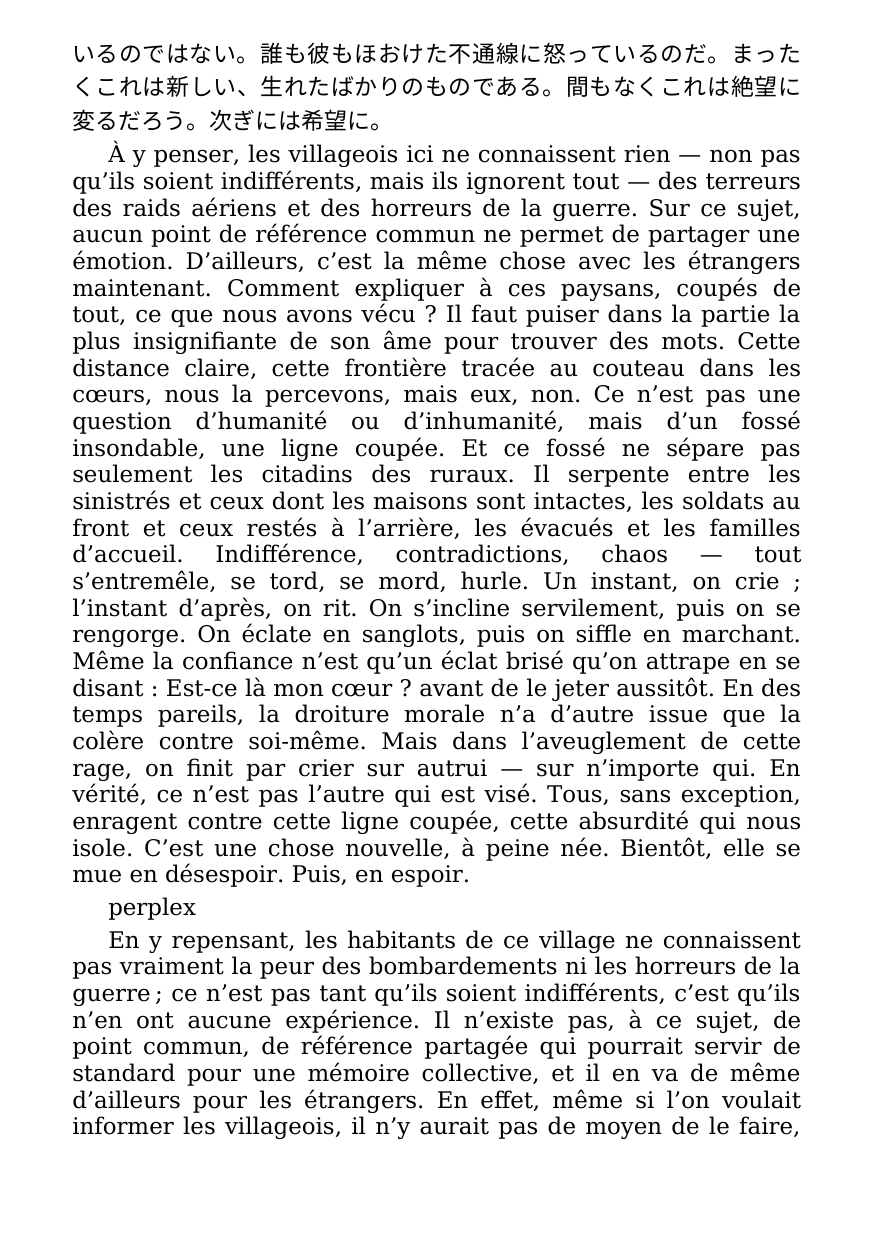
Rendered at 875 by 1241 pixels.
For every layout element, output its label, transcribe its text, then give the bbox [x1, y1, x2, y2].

text perplex [72, 894, 802, 921]
text En y repensant, les habitants de ce village ne connaissent pas vraiment la peur des bombardements ni les horreurs de la guerre ; ce n’est pas tant qu’ils soient indifférents, c’est qu’ils n’en ont aucune expérience. Il n’existe pas, à ce sujet, de point commun, de référence partagée qui pourrait servir de standard pour une mémoire collective, et il en va de même d’ailleurs pour les étrangers. En effet, même si l’on voulait informer les villageois, il n’y aurait pas de moyen de le faire, [72, 927, 802, 1140]
text À y penser, les villageois ici ne connaissent rien — non pas qu’ils soient indifférents, mais ils ignorent tout — des terreurs des raids aériens et des horreurs de la guerre. Sur ce sujet, aucun point de référence commun ne permet de partager une émotion. D’ailleurs, c’est la même chose avec les étrangers maintenant. Comment expliquer à ces paysans, coupés de tout, ce que nous avons vécu ? Il faut puiser dans la partie la plus insignifiante de son âme pour trouver des mots. Cette distance claire, cette frontière tracée au couteau dans les cœurs, nous la percevons, mais eux, non. Ce n’est pas une question d’humanité ou d’inhumanité, mais d’un fossé insondable, une ligne coupée. Et ce fossé ne sépare pas seulement les citadins des ruraux. Il serpente entre les sinistrés et ceux dont les maisons sont intactes, les soldats au front et ceux restés à l’arrière, les évacués et les familles d’accueil. Indifférence, contradictions, chaos — tout s’entremêle, se tord, se mord, hurle. Un instant, on crie ; l’instant d’après, on rit. On s’incline servilement, puis on se rengorge. On éclate en sanglots, puis on siffle en marchant. Même la confiance n’est qu’un éclat brisé qu’on attrape en se disant : Est-ce là mon cœur ? avant de le jeter aussitôt. En des temps pareils, la droiture morale n’a d’autre issue que la colère contre soi-même. Mais dans l’aveuglement de cette rage, on finit par crier sur autrui — sur n’importe qui. En vérité, ce n’est pas l’autre qui est visé. Tous, sans exception, enragent contre cette ligne coupée, cette absurdité qui nous isole. C’est une chose nouvelle, à peine née. Bientôt, elle se mue en désespoir. Puis, en espoir. [72, 142, 802, 888]
text いるのではない。誰も彼もほおけた不通線に怒っているのだ。まったくこれは新しい、生れたばかりのものである。間もなくこれは絶望に変るだろう。次ぎには希望に。 [72, 36, 802, 136]
